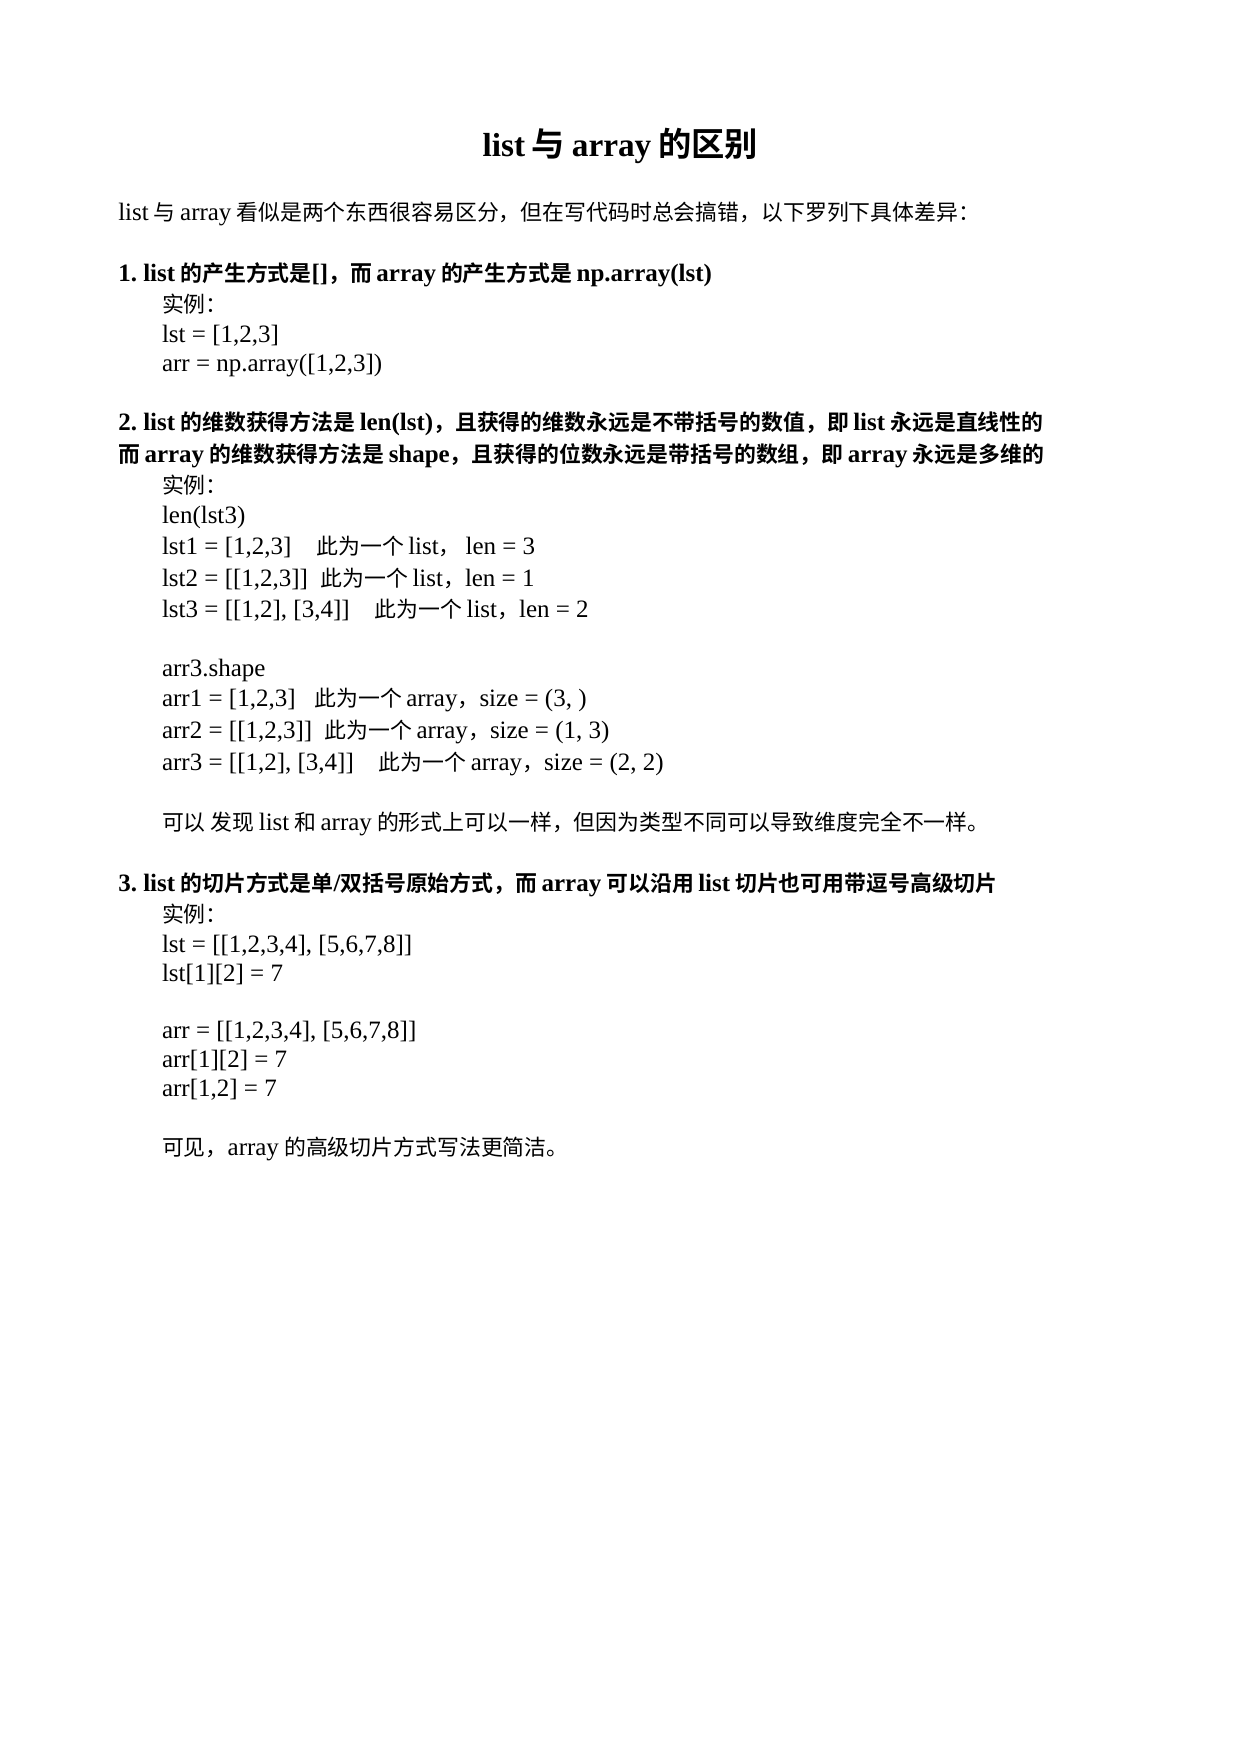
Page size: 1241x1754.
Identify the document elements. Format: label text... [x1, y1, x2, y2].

text lst = [[1,2,3,4], [5,6,7,8]] [118, 929, 1122, 958]
text 而array的维数获得方法是shape，且获得的位数永远是带括号的数组，即array永远是多维的 [118, 437, 1122, 468]
text arr = [[1,2,3,4], [5,6,7,8]] [118, 1015, 1122, 1044]
text list与array的区别 [118, 118, 1122, 166]
text 实例： [118, 287, 1122, 319]
text arr3 = [[1,2], [3,4]] 此为一个array，size = (2, 2) [118, 745, 1122, 776]
text arr2 = [[1,2,3]] 此为一个array，size = (1, 3) [118, 713, 1122, 745]
text 3. list的切片方式是单/双括号原始方式，而array可以沿用list切片也可用带逗号高级切片 [118, 866, 1122, 897]
text len(lst3) [118, 500, 1122, 529]
text 可以 发现list和array的形式上可以一样，但因为类型不同可以导致维度完全不一样。 [118, 805, 1122, 837]
text 2. list的维数获得方法是len(lst)，且获得的维数永远是不带括号的数值，即list永远是直线性的 [118, 405, 1122, 437]
text 可见，array的高级切片方式写法更简洁。 [118, 1130, 1122, 1162]
text lst2 = [[1,2,3]] 此为一个list，len = 1 [118, 561, 1122, 592]
text arr = np.array([1,2,3]) [118, 348, 1122, 376]
text lst3 = [[1,2], [3,4]] 此为一个list，len = 2 [118, 592, 1122, 624]
text 1. list的产生方式是[]，而array的产生方式是np.array(lst) [118, 256, 1122, 287]
text 实例： [118, 468, 1122, 500]
text lst1 = [1,2,3] 此为一个list， len = 3 [118, 529, 1122, 561]
text list与array看似是两个东西很容易区分，但在写代码时总会搞错，以下罗列下具体差异： [118, 195, 1122, 227]
text 实例： [118, 897, 1122, 929]
text arr1 = [1,2,3] 此为一个array，size = (3, ) [118, 681, 1122, 713]
text arr3.shape [118, 653, 1122, 681]
text lst[1][2] = 7 [118, 958, 1122, 986]
text arr[1][2] = 7 [118, 1044, 1122, 1073]
text arr[1,2] = 7 [118, 1073, 1122, 1101]
text lst = [1,2,3] [118, 319, 1122, 348]
